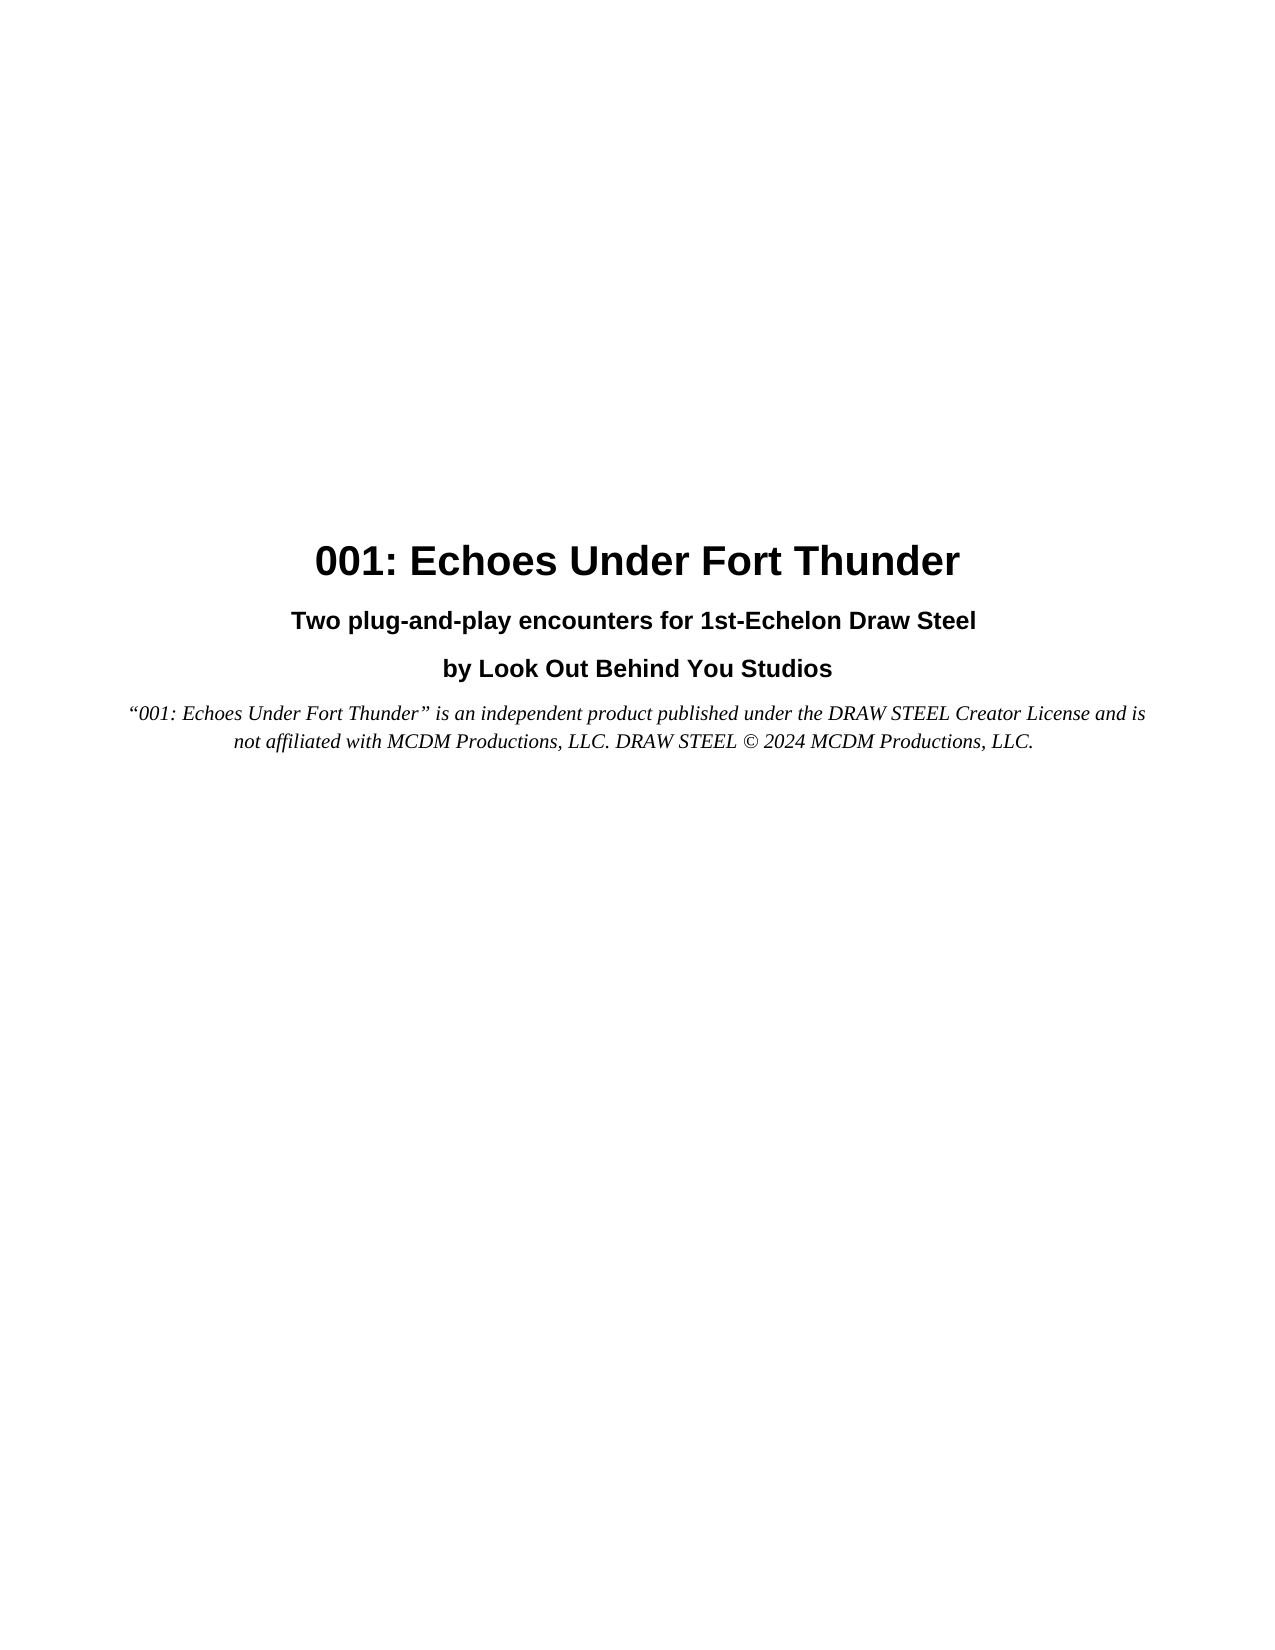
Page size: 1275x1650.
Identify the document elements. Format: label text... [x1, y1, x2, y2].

text 001: Echoes Under Fort Thunder [118, 536, 1157, 584]
subtitle “001: Echoes Under Fort Thunder” is an independent product published under the DRAW STEEL Creator License and is not affiliated with MCDM Productions, LLC. DRAW STEEL © 2024 MCDM Productions, LLC. [118, 701, 1157, 753]
text by Look Out Behind You Studios [118, 653, 1157, 682]
text Two plug-and-play encounters for 1st-Echelon Draw Steel [118, 606, 1157, 635]
